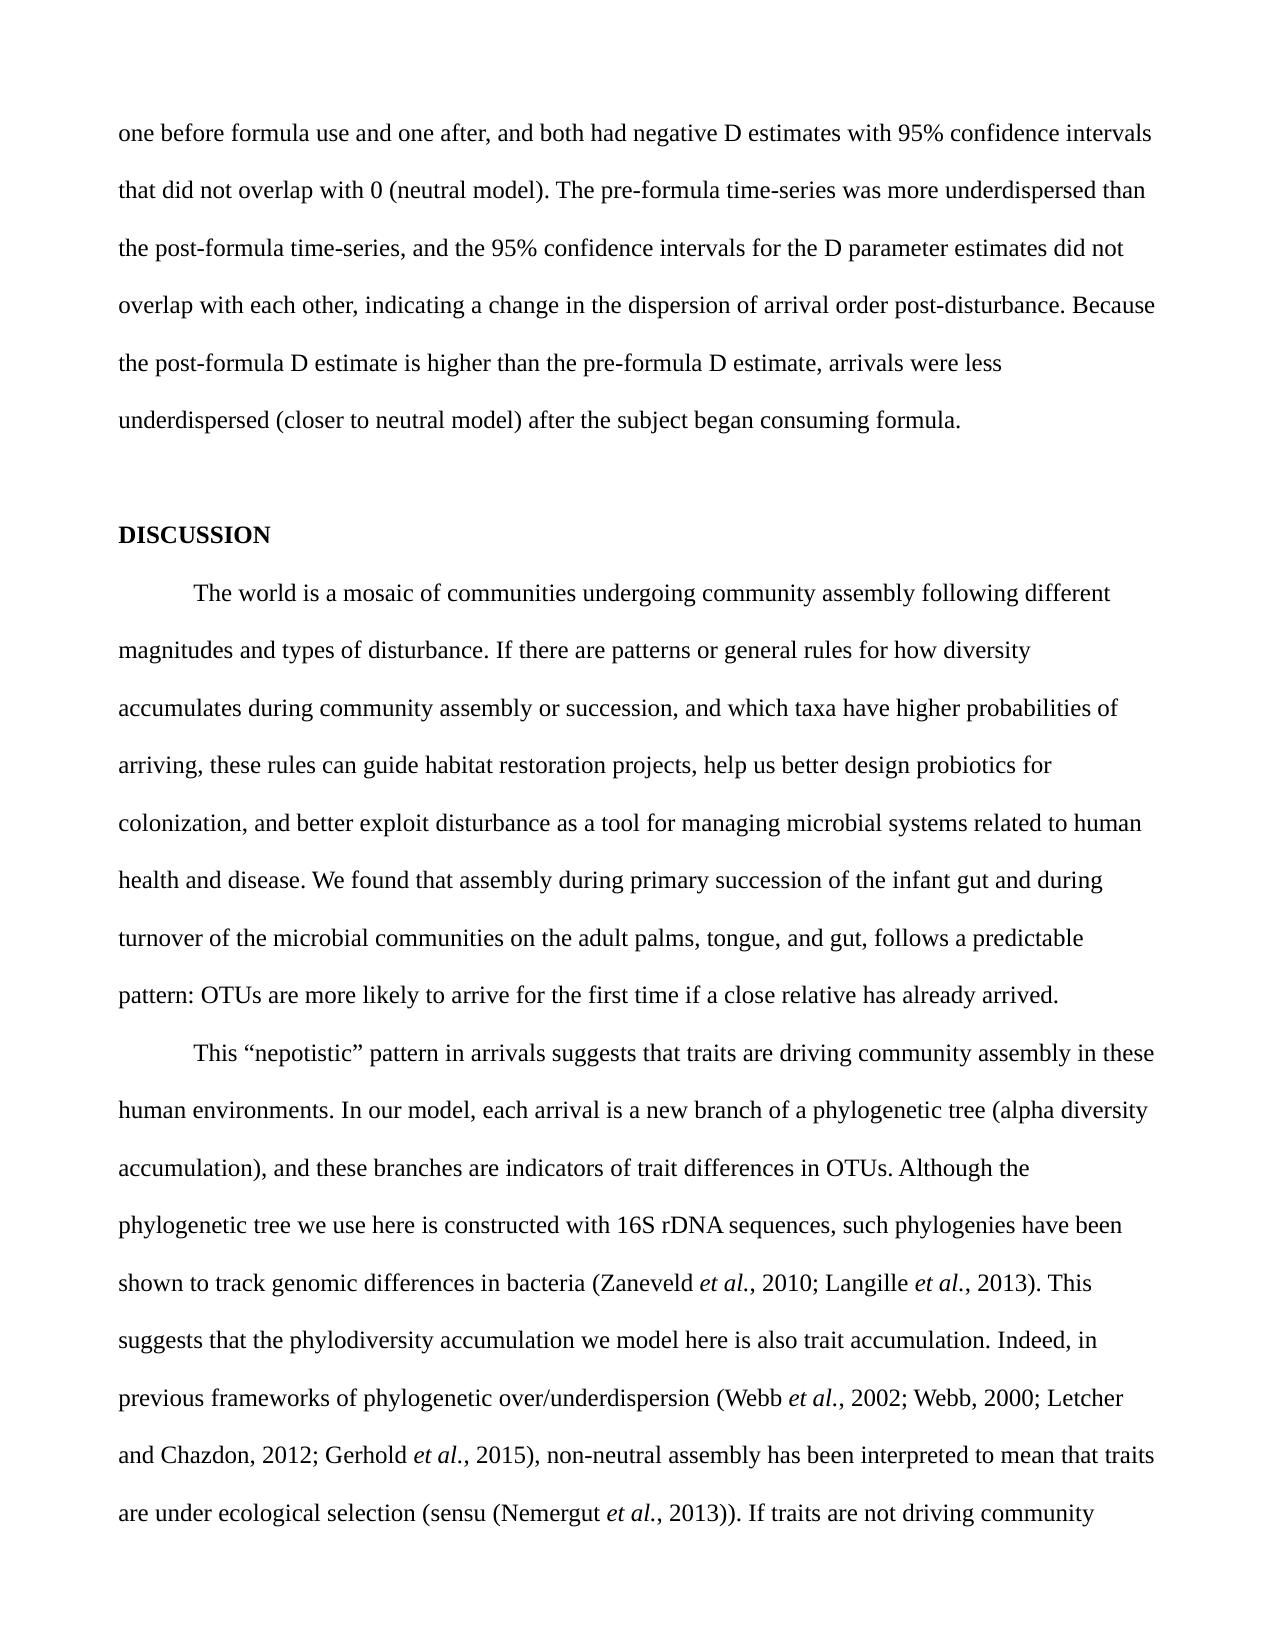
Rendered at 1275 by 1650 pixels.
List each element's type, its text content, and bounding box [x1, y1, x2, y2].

subtitle DISCUSSION [118, 521, 1157, 549]
text This “nepotistic” pattern in arrivals suggests that traits are driving community assembly in these human environments. In our model, each arrival is a new branch of a phylogenetic tree (alpha diversity accumulation), and these branches are indicators of trait differences in OTUs. Although the phylogenetic tree we use here is constructed with 16S rDNA sequences, such phylogenies have been shown to track genomic differences in bacteria (Zaneveld et al., 2010; Langille et al., 2013)⁠. This suggests that the phylodiversity accumulation we model here is also trait accumulation. Indeed, in previous frameworks of phylogenetic over/underdispersion (Webb et al., 2002; Webb, 2000; Letcher and Chazdon, 2012; Gerhold et al., 2015)⁠, non-neutral assembly has been interpreted to mean that traits are under ecological selection (sensu (Nemergut et al., 2013)⁠). If traits are not driving community [118, 1038, 1157, 1527]
text one before formula use and one after, and both had negative D estimates with 95% confidence intervals that did not overlap with 0 (neutral model). The pre-formula time-series was more underdispersed than the post-formula time-series, and the 95% confidence intervals for the D parameter estimates did not overlap with each other, indicating a change in the dispersion of arrival order post-disturbance. Because the post-formula D estimate is higher than the pre-formula D estimate, arrivals were less underdispersed (closer to neutral model) after the subject began consuming formula. [118, 118, 1157, 434]
text The world is a mosaic of communities undergoing community assembly following different magnitudes and types of disturbance. If there are patterns or general rules for how diversity accumulates during community assembly or succession, and which taxa have higher probabilities of arriving, these rules can guide habitat restoration projects, help us better design probiotics for colonization, and better exploit disturbance as a tool for managing microbial systems related to human health and disease. We found that assembly during primary succession of the infant gut and during turnover of the microbial communities on the adult palms, tongue, and gut, follows a predictable pattern: OTUs are more likely to arrive for the first time if a close relative has already arrived. [118, 578, 1157, 1009]
